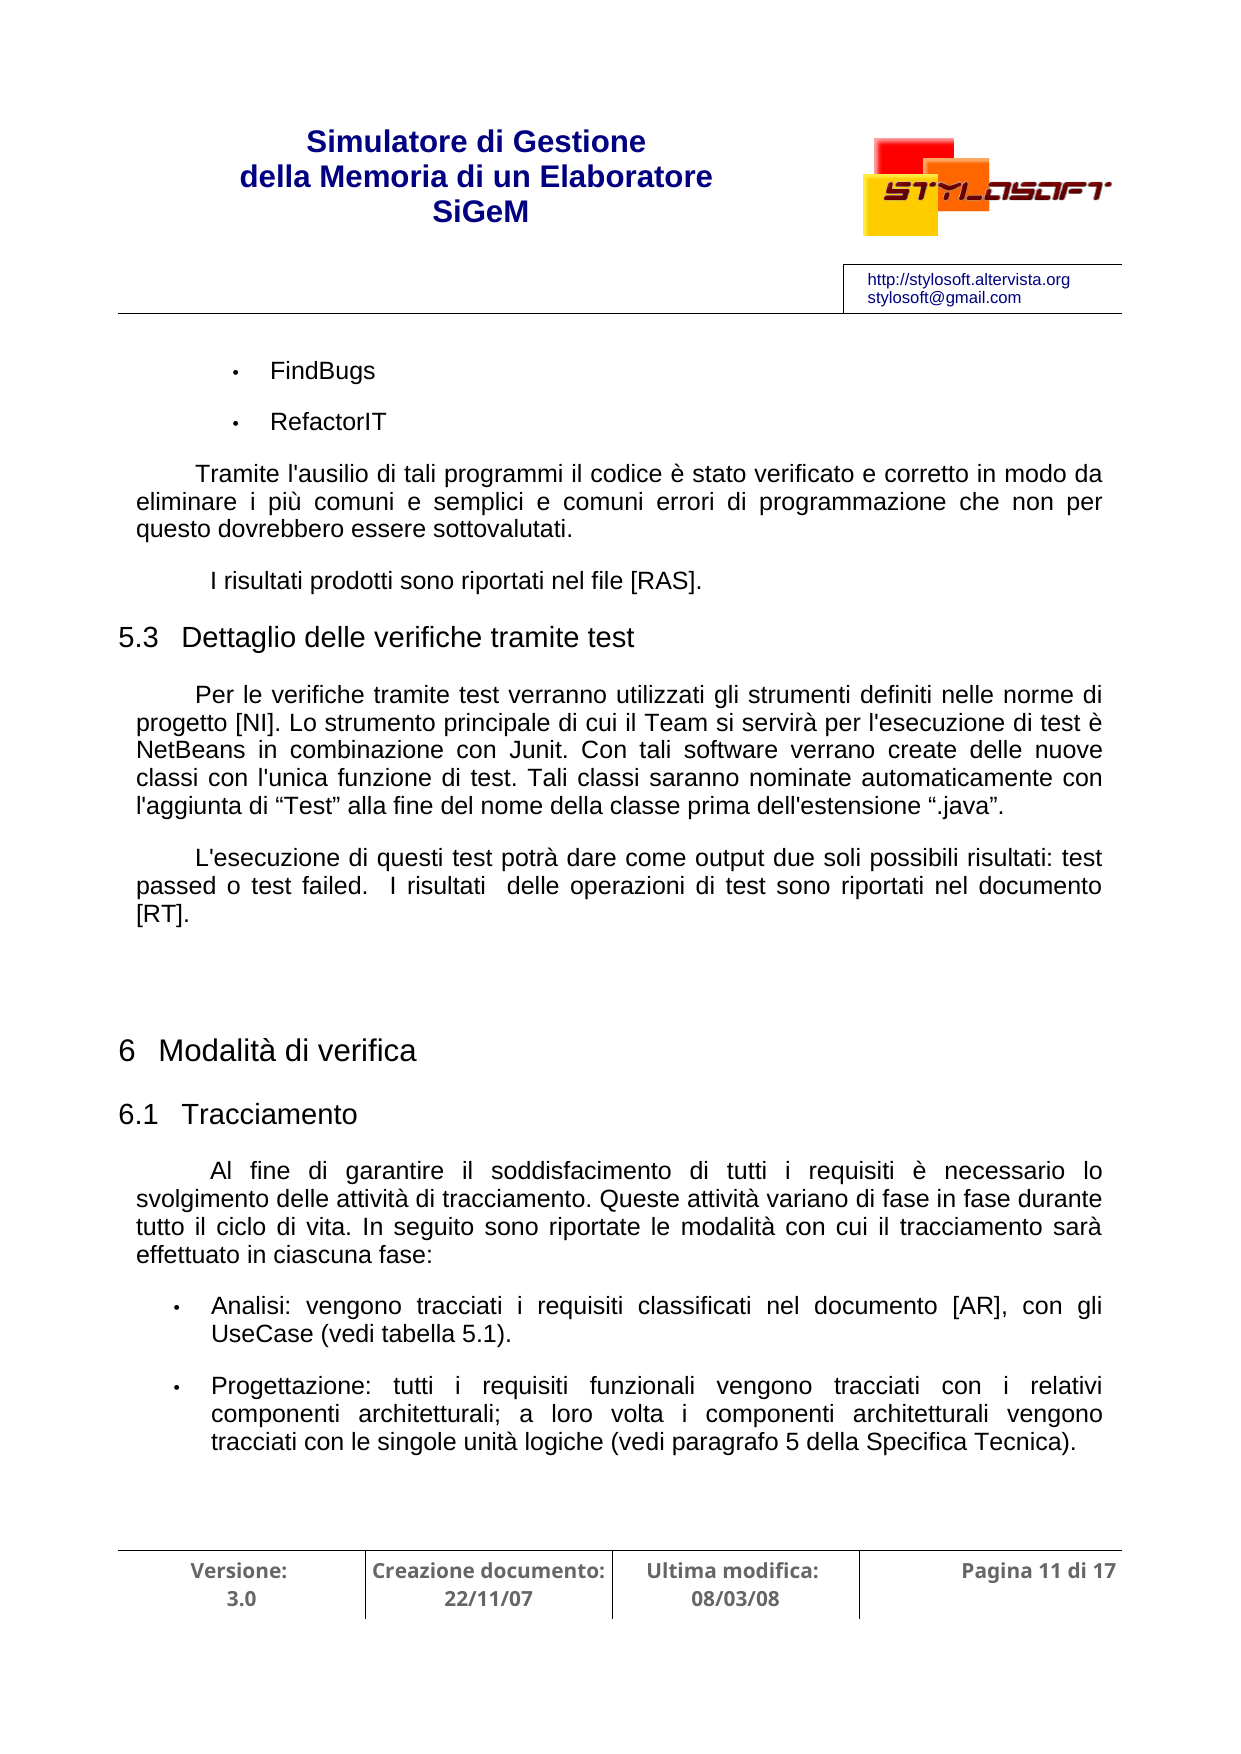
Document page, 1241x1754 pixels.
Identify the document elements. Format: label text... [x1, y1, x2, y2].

text L'esecuzione di questi test potrà dare come output due soli possibili risultati: test passed o test failed. I risultati delle operazioni di test sono riportati nel documento [RT]. [136, 843, 1104, 927]
list Analisi: vengono tracciati i requisiti classificati nel documento [AR], con gli UseCase (vedi tabella 5.1). [173, 1292, 1104, 1348]
picture [848, 123, 1117, 247]
text Tramite l'ausilio di tali programmi il codice è stato verificato e corretto in modo da eliminare i più comuni e semplici e comuni errori di programmazione che non per questo dovrebbero essere sottovalutati. [136, 459, 1104, 543]
list RefactorIT [173, 408, 1104, 436]
subtitle Dettaglio delle verifiche tramite test [118, 621, 1122, 654]
text I risultati prodotti sono riportati nel file [RAS]. [136, 567, 1104, 595]
text Al fine di garantire il soddisfacimento di tutti i requisiti è necessario lo svolgimento delle attività di tracciamento. Queste attività variano di fase in fase durante tutto il ciclo di vita. In seguito sono riportate le modalità con cui il tracciamento sarà effettuato in ciascuna fase: [136, 1157, 1104, 1268]
text Per le verifiche tramite test verranno utilizzati gli strumenti definiti nelle norme di progetto [NI]. Lo strumento principale di cui il Team si servirà per l'esecuzione di test è NetBeans in combinazione con Junit. Con tali software verrano create delle nuove classi con l'unica funzione di test. Tali classi saranno nominate automaticamente con l'aggiunta di “Test” alla fine del nome della classe prima dell'estensione “.java”. [136, 680, 1104, 820]
list Progettazione: tutti i requisiti funzionali vengono tracciati con i relativi componenti architetturali; a loro volta i componenti architetturali vengono tracciati con le singole unità logiche (vedi paragrafo 5 della Specifica Tecnica). [173, 1371, 1104, 1455]
list FindBugs [173, 357, 1104, 384]
subtitle Tracciamento [118, 1098, 1122, 1130]
subtitle Modalità di verifica [118, 1033, 1122, 1068]
